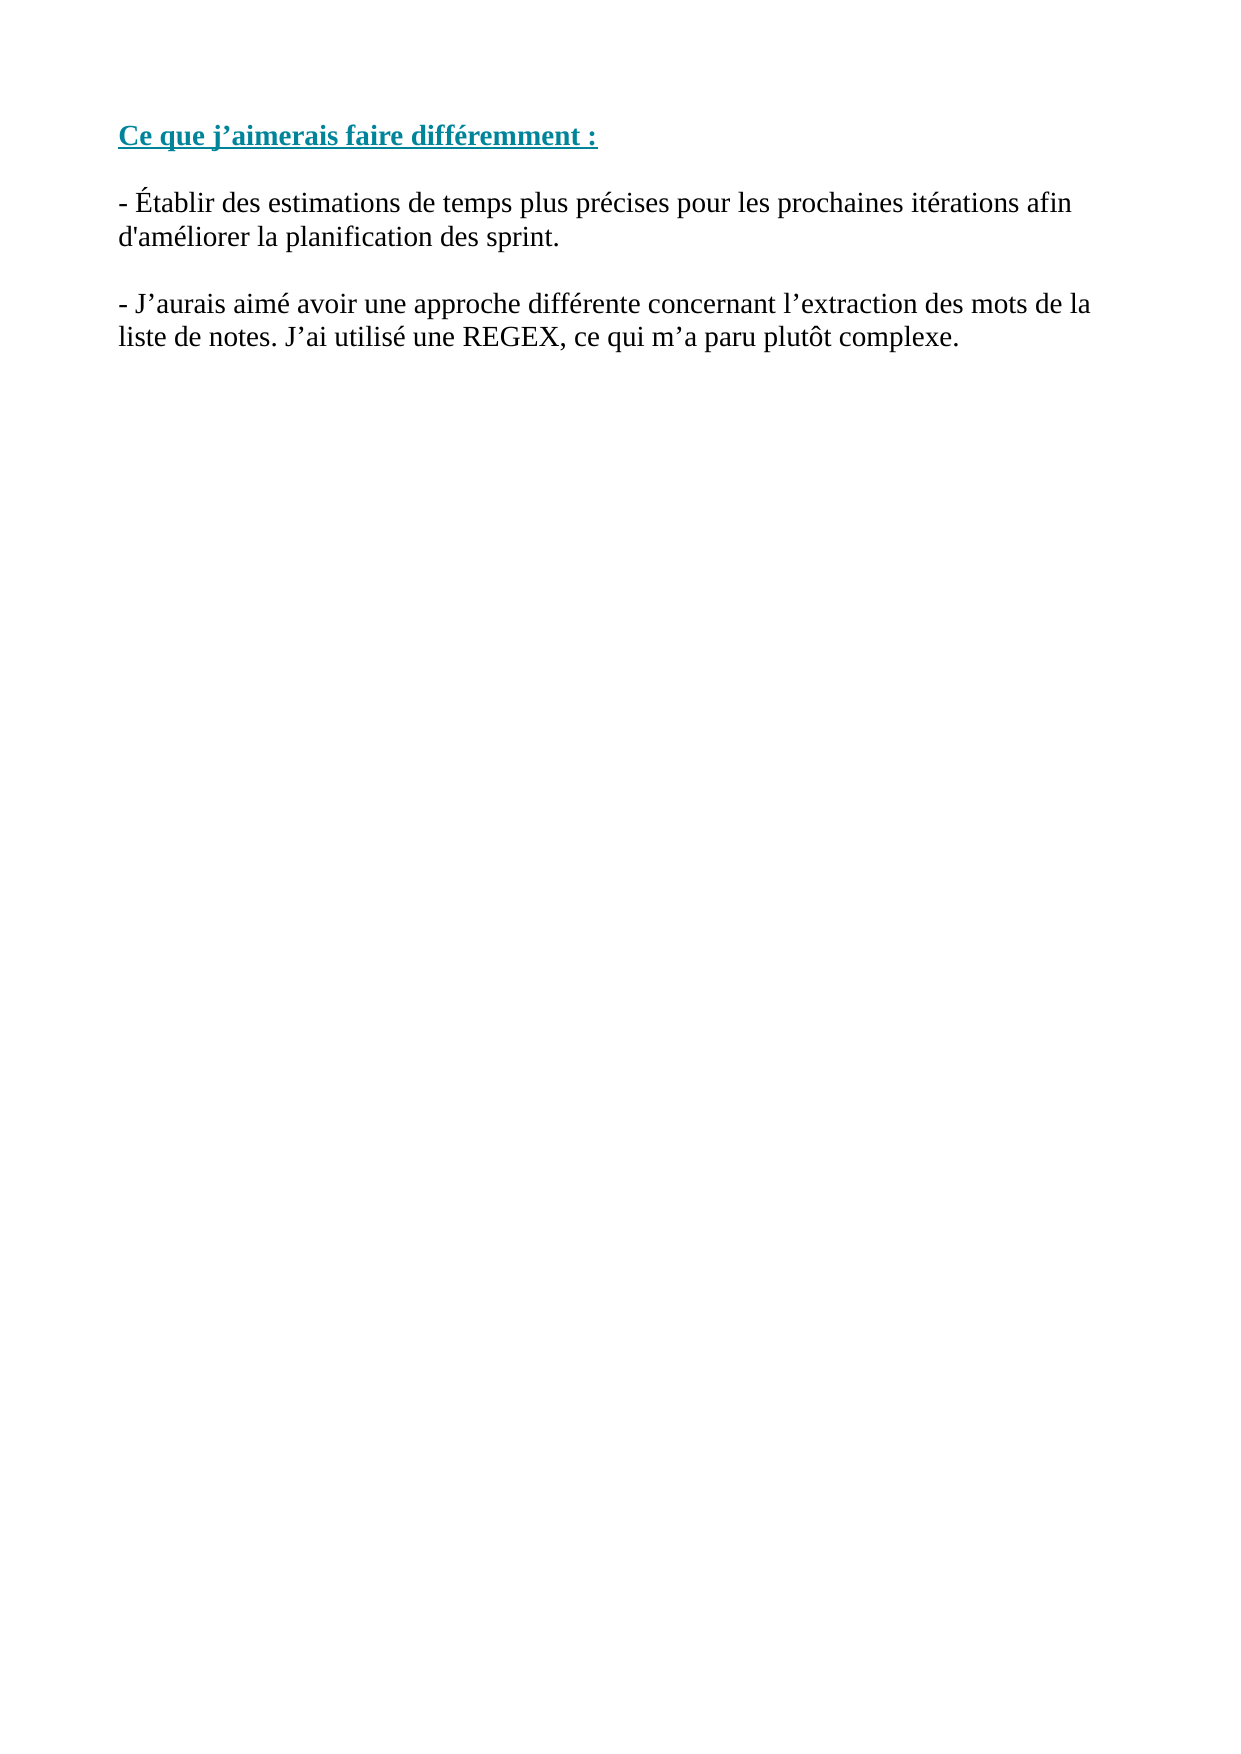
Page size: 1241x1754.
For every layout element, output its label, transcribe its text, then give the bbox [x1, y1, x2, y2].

text - J’aurais aimé avoir une approche différente concernant l’extraction des mots de la liste de notes. J’ai utilisé une REGEX, ce qui m’a paru plutôt complexe. [118, 286, 1122, 353]
text - Établir des estimations de temps plus précises pour les prochaines itérations afin d'améliorer la planification des sprint. [118, 185, 1122, 252]
text Ce que j’aimerais faire différemment : [118, 118, 1122, 152]
